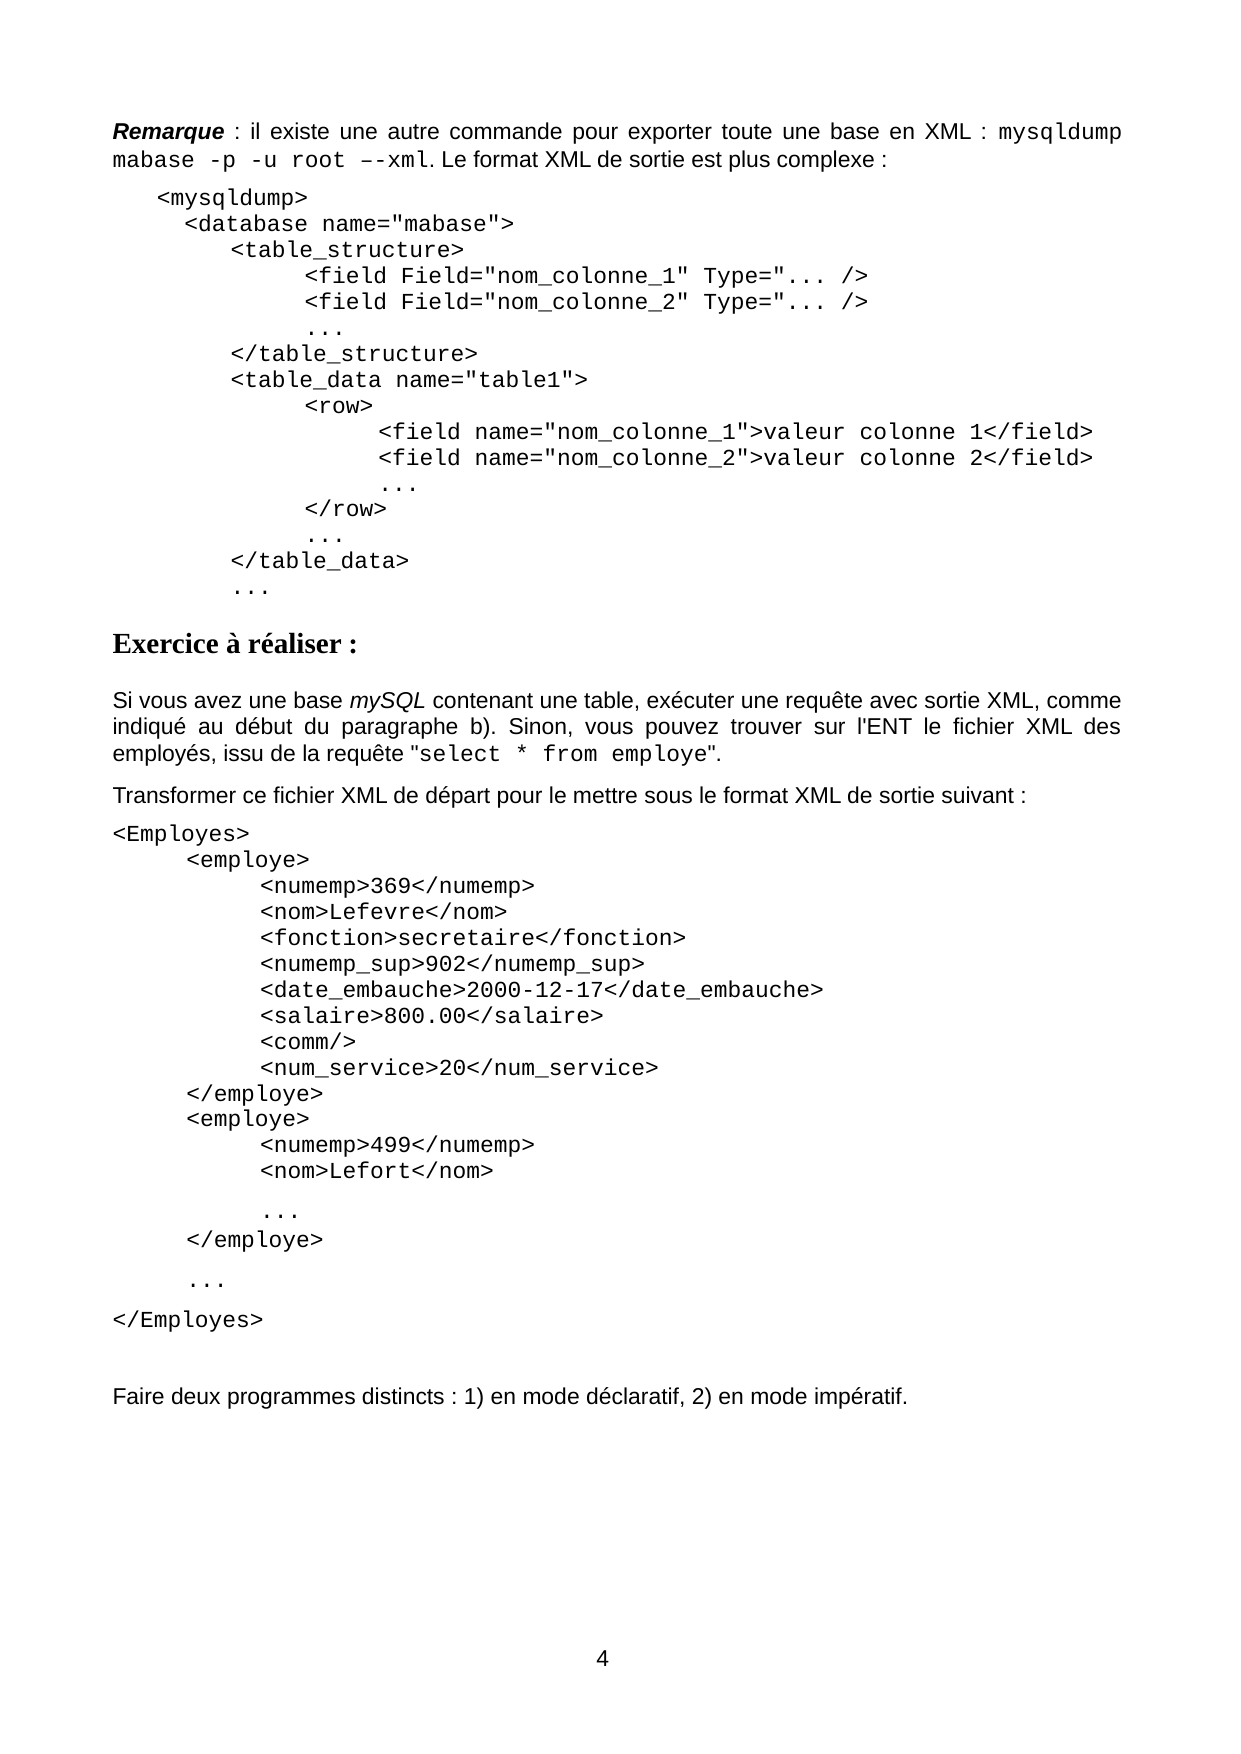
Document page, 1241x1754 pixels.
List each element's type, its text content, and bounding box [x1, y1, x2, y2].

text <table_structure> [157, 238, 1122, 264]
text <Employes> <employe> <numemp>369</numemp> <nom>Lefevre</nom> <fonction>secretaire</fonction> <numemp_sup>902</numemp_sup> <date_embauche>2000-12-17</date_embauche> <salaire>800.00</salaire> <comm/> <num_service>20</num_service> </employe> <employe> <numemp>499</numemp> <nom>Lefort</nom> [112, 822, 1122, 1186]
subtitle Exercice à réaliser : [112, 627, 1122, 660]
text Faire deux programmes distincts : 1) en mode déclaratif, 2) en mode impératif. [112, 1383, 1122, 1409]
text ... [112, 1268, 1122, 1294]
text <field Field="nom_colonne_1" Type="... /> [157, 264, 1122, 290]
text ... [157, 524, 1122, 550]
text Si vous avez une base mySQL contenant une table, exécuter une requête avec sortie XML, comme indiqué au début du paragraphe b). Sinon, vous pouvez trouver sur l'ENT le fichier XML des employés, issu de la requête "select * from employe". [112, 687, 1122, 768]
text Transformer ce fichier XML de départ pour le mettre sous le format XML de sortie suivant : [112, 782, 1122, 808]
text <field name="nom_colonne_2">valeur colonne 2</field> [157, 446, 1122, 472]
text Remarque : il existe une autre commande pour exporter toute une base en XML : mysqldump mabase -p -u root –-xml. Le format XML de sortie est plus complexe : [112, 118, 1122, 175]
text <field name="nom_colonne_1">valeur colonne 1</field> [157, 420, 1122, 446]
text ... [157, 472, 1122, 498]
text ... [157, 316, 1122, 342]
text <mysqldump> [157, 187, 1122, 212]
text </row> [157, 498, 1122, 524]
text </table_structure> [157, 342, 1122, 368]
text <table_data name="table1"> [157, 368, 1122, 394]
text <row> [157, 394, 1122, 420]
text ... [157, 576, 1122, 602]
text </Employes> [112, 1308, 1122, 1334]
text <field Field="nom_colonne_2" Type="... /> [157, 290, 1122, 316]
text ... </employe> [112, 1200, 1122, 1254]
text </table_data> [157, 550, 1122, 576]
text <database name="mabase"> [157, 212, 1122, 238]
